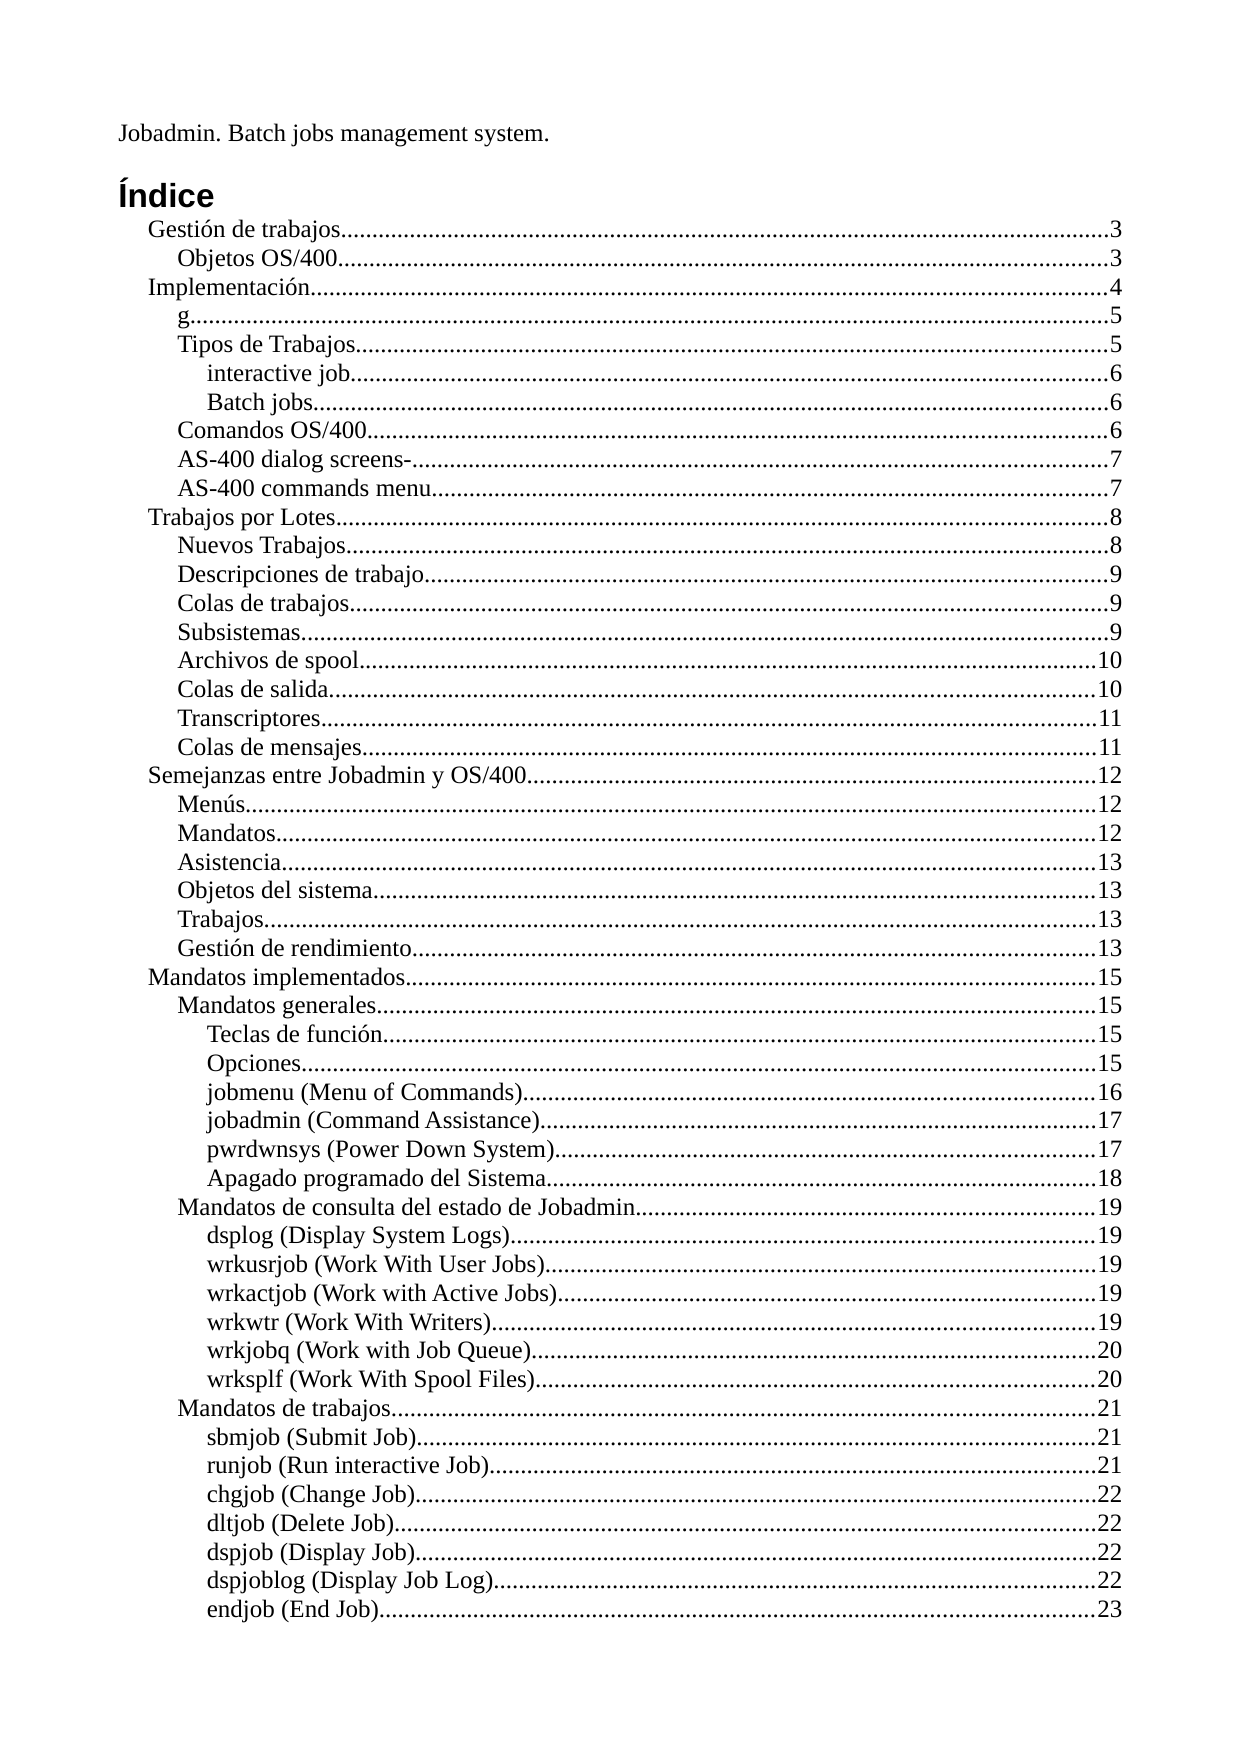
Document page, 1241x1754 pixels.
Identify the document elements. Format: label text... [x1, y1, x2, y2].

text interactive job 6 [207, 358, 1122, 387]
text Trabajos. 13 [177, 904, 1122, 933]
text Asistencia. 13 [177, 847, 1122, 875]
text Teclas de función. 15 [207, 1019, 1122, 1048]
text Colas de salida. 10 [177, 674, 1122, 703]
text Batch jobs 6 [207, 387, 1122, 415]
text Opciones. 15 [207, 1048, 1122, 1077]
text pwrdwnsys (Power Down System) 17 [207, 1134, 1122, 1163]
text Gestión de trabajos. 3 [148, 214, 1122, 243]
text wrksplf (Work With Spool Files) 20 [207, 1364, 1122, 1393]
text Implementación. 4 [148, 272, 1122, 300]
text Menús. 12 [177, 789, 1122, 818]
text dltjob (Delete Job) 22 [207, 1508, 1122, 1537]
text chgjob (Change Job) 22 [207, 1479, 1122, 1508]
text Subsistemas. 9 [177, 617, 1122, 645]
text Archivos de spool. 10 [177, 645, 1122, 674]
text Gestión de rendimiento. 13 [177, 933, 1122, 962]
text Mandatos. 12 [177, 818, 1122, 847]
text dspjoblog (Display Job Log) 22 [207, 1565, 1122, 1594]
text Mandatos generales. 15 [177, 990, 1122, 1019]
text Tipos de Trabajos 5 [177, 329, 1122, 358]
text runjob (Run interactive Job) 21 [207, 1450, 1122, 1479]
text jobmenu (Menu of Commands) 16 [207, 1077, 1122, 1105]
text dspjob (Display Job) 22 [207, 1537, 1122, 1565]
text Mandatos de trabajos. 21 [177, 1393, 1122, 1422]
subtitle Índice [118, 176, 1122, 214]
text AS-400 dialog screens- 7 [177, 444, 1122, 473]
text Mandatos de consulta del estado de Jobadmin. 19 [177, 1192, 1122, 1220]
text Semejanzas entre Jobadmin y OS/400. 12 [148, 760, 1122, 789]
text Objetos OS/400. 3 [177, 243, 1122, 272]
text Transcriptores. 11 [177, 703, 1122, 732]
text Descripciones de trabajo. 9 [177, 559, 1122, 588]
text Mandatos implementados. 15 [148, 962, 1122, 990]
text sbmjob (Submit Job) 21 [207, 1422, 1122, 1450]
text Colas de mensajes. 11 [177, 732, 1122, 760]
text wrkactjob (Work with Active Jobs) 19 [207, 1278, 1122, 1307]
text Apagado programado del Sistema. 18 [207, 1163, 1122, 1192]
text Trabajos por Lotes. 8 [148, 502, 1122, 530]
text g. 5 [177, 300, 1122, 329]
text Colas de trabajos. 9 [177, 588, 1122, 617]
text wrkusrjob (Work With User Jobs) 19 [207, 1249, 1122, 1278]
text Jobadmin. Batch jobs management system. [118, 118, 1122, 147]
text dsplog (Display System Logs) 19 [207, 1220, 1122, 1249]
text Objetos del sistema. 13 [177, 875, 1122, 904]
text wrkwtr (Work With Writers) 19 [207, 1307, 1122, 1335]
text wrkjobq (Work with Job Queue) 20 [207, 1335, 1122, 1364]
text jobadmin (Command Assistance) 17 [207, 1105, 1122, 1134]
text Nuevos Trabajos. 8 [177, 530, 1122, 559]
text Comandos OS/400. 6 [177, 415, 1122, 444]
text endjob (End Job) 23 [207, 1594, 1122, 1623]
text AS-400 commands menu. 7 [177, 473, 1122, 502]
